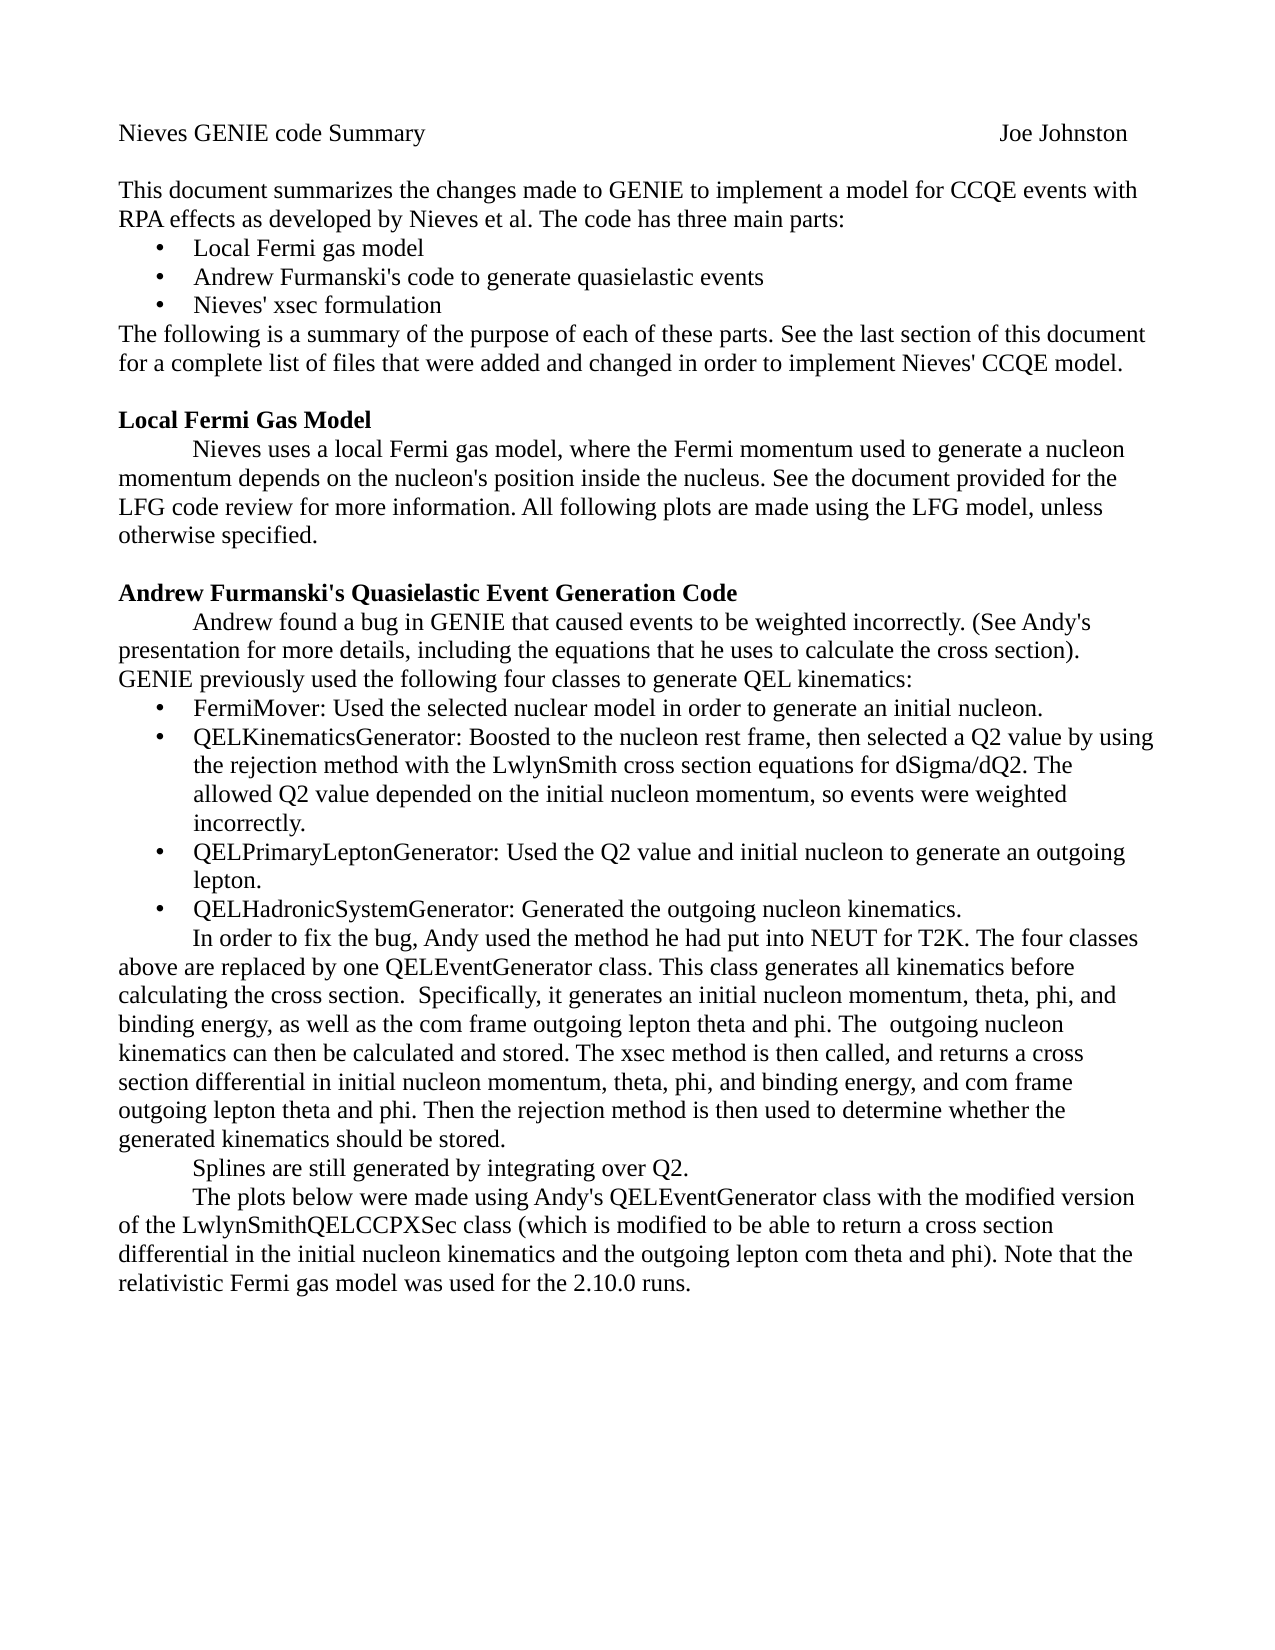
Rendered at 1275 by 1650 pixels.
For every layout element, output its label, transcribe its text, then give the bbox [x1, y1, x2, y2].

text Nieves GENIE code Summary Joe Johnston [118, 118, 1157, 147]
text This document summarizes the changes made to GENIE to implement a model for CCQE events with RPA effects as developed by Nieves et al. The code has three main parts: [118, 176, 1157, 233]
text The plots below were made using Andy's QELEventGenerator class with the modified version of the LwlynSmithQELCCPXSec class (which is modified to be able to return a cross section differential in the initial nucleon kinematics and the outgoing lepton com theta and phi). Note that the relativistic Fermi gas model was used for the 2.10.0 runs. [118, 1182, 1157, 1297]
text Splines are still generated by integrating over Q2. [118, 1153, 1157, 1182]
list Andrew Furmanski's code to generate quasielastic events [156, 262, 1157, 291]
text GENIE previously used the following four classes to generate QEL kinematics: [118, 664, 1157, 693]
text Andrew found a bug in GENIE that caused events to be weighted incorrectly. (See Andy's presentation for more details, including the equations that he uses to calculate the cross section). [118, 607, 1157, 664]
text Andrew Furmanski's Quasielastic Event Generation Code [118, 578, 1157, 607]
text In order to fix the bug, Andy used the method he had put into NEUT for T2K. The four classes above are replaced by one QELEventGenerator class. This class generates all kinematics before calculating the cross section. Specifically, it generates an initial nucleon momentum, theta, phi, and binding energy, as well as the com frame outgoing lepton theta and phi. The outgoing nucleon kinematics can then be calculated and stored. The xsec method is then called, and returns a cross section differential in initial nucleon momentum, theta, phi, and binding energy, and com frame outgoing lepton theta and phi. Then the rejection method is then used to determine whether the generated kinematics should be stored. [118, 923, 1157, 1153]
text The following is a summary of the purpose of each of these parts. See the last section of this document for a complete list of files that were added and changed in order to implement Nieves' CCQE model. [118, 319, 1157, 377]
list QELKinematicsGenerator: Boosted to the nucleon rest frame, then selected a Q2 value by using the rejection method with the LwlynSmith cross section equations for dSigma/dQ2. The allowed Q2 value depended on the initial nucleon momentum, so events were weighted incorrectly. [156, 722, 1157, 837]
text Local Fermi Gas Model [118, 406, 1157, 434]
list QELHadronicSystemGenerator: Generated the outgoing nucleon kinematics. [156, 894, 1157, 923]
list QELPrimaryLeptonGenerator: Used the Q2 value and initial nucleon to generate an outgoing lepton. [156, 837, 1157, 894]
list Local Fermi gas model [156, 233, 1157, 262]
list FermiMover: Used the selected nuclear model in order to generate an initial nucleon. [156, 693, 1157, 722]
text Nieves uses a local Fermi gas model, where the Fermi momentum used to generate a nucleon momentum depends on the nucleon's position inside the nucleus. See the document provided for the LFG code review for more information. All following plots are made using the LFG model, unless otherwise specified. [118, 434, 1157, 549]
list Nieves' xsec formulation [156, 291, 1157, 319]
